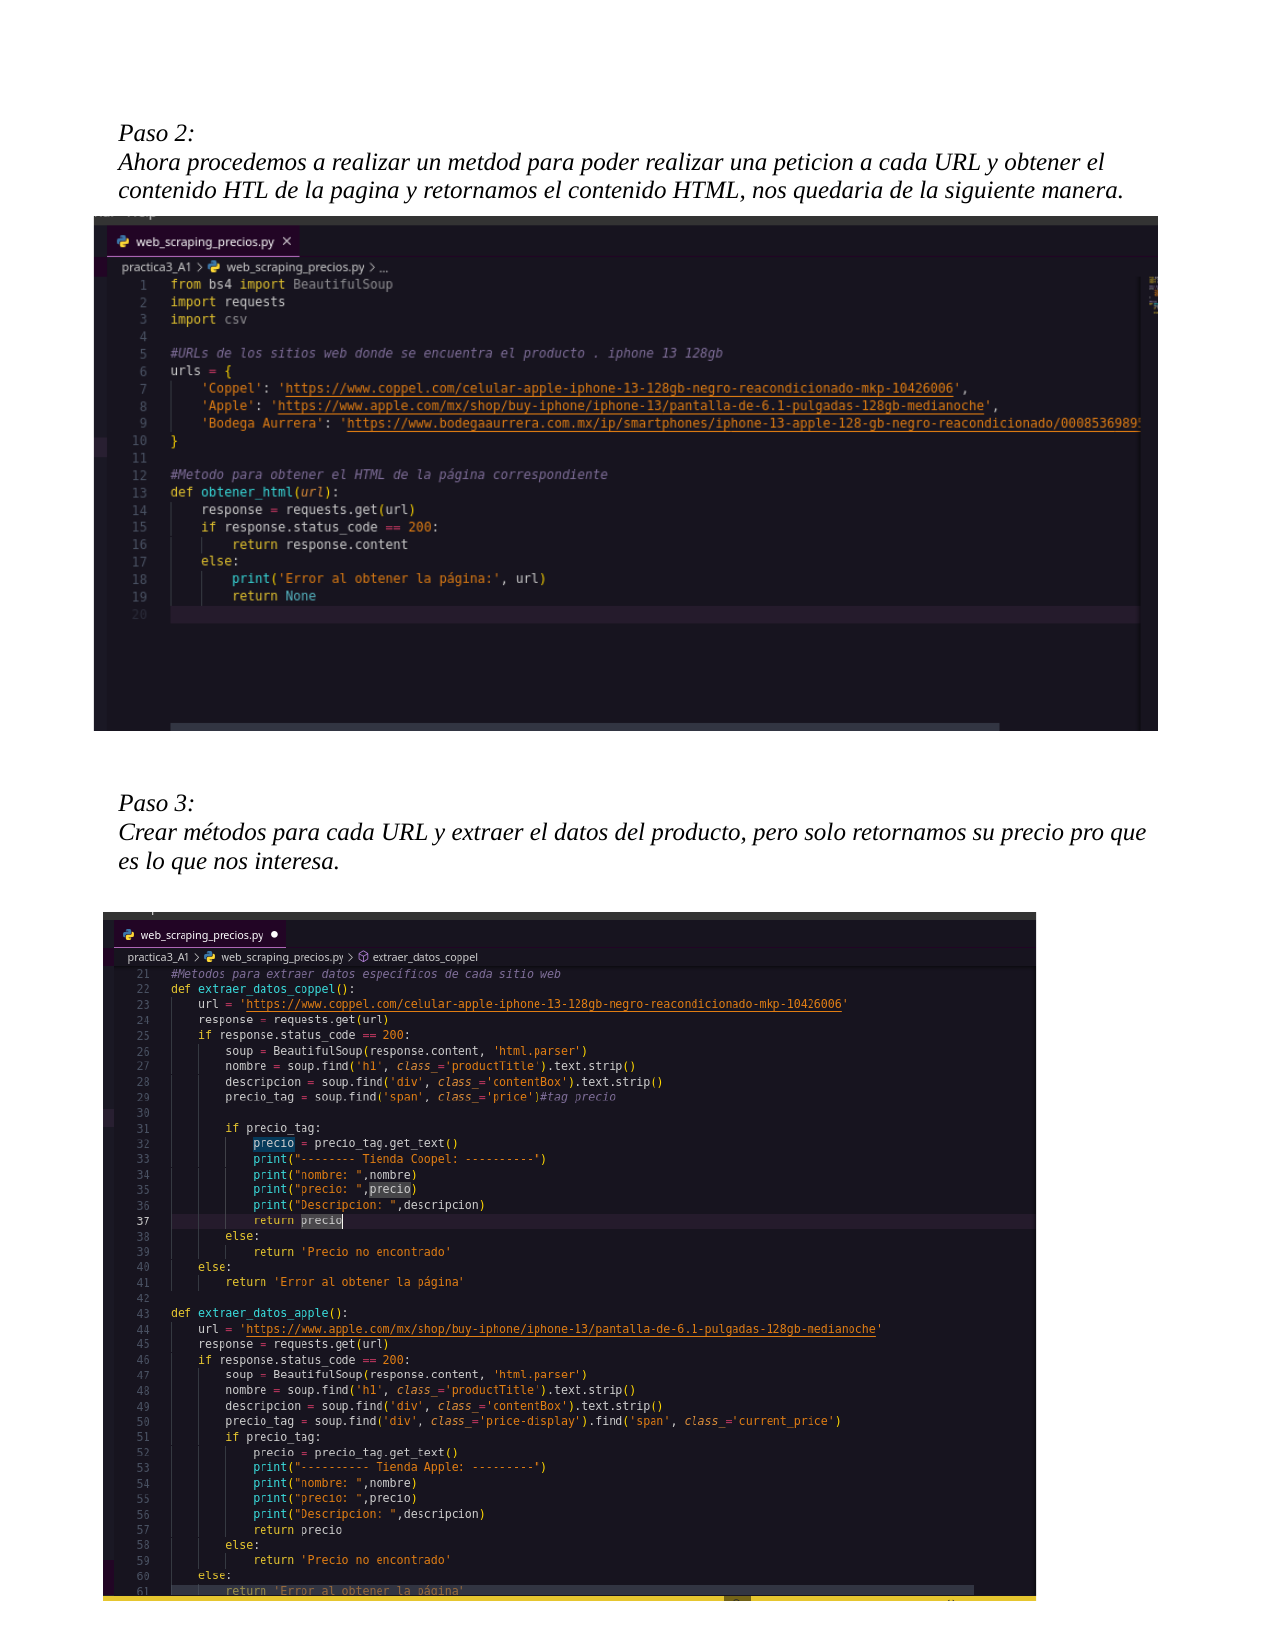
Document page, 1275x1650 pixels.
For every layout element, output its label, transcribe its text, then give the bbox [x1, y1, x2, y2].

picture [103, 912, 1037, 1601]
text Paso 2: [118, 118, 1157, 147]
text Ahora procedemos a realizar un metdod para poder realizar una peticion a cada URL y obtener el contenido HTL de la pagina y retornamos el contenido HTML, nos quedaria de la siguiente manera. [118, 147, 1157, 204]
text Crear métodos para cada URL y extraer el datos del producto, pero solo retornamos su precio pro que es lo que nos interesa. [118, 817, 1157, 875]
picture [93, 216, 1158, 731]
text Paso 3: [118, 788, 1157, 817]
